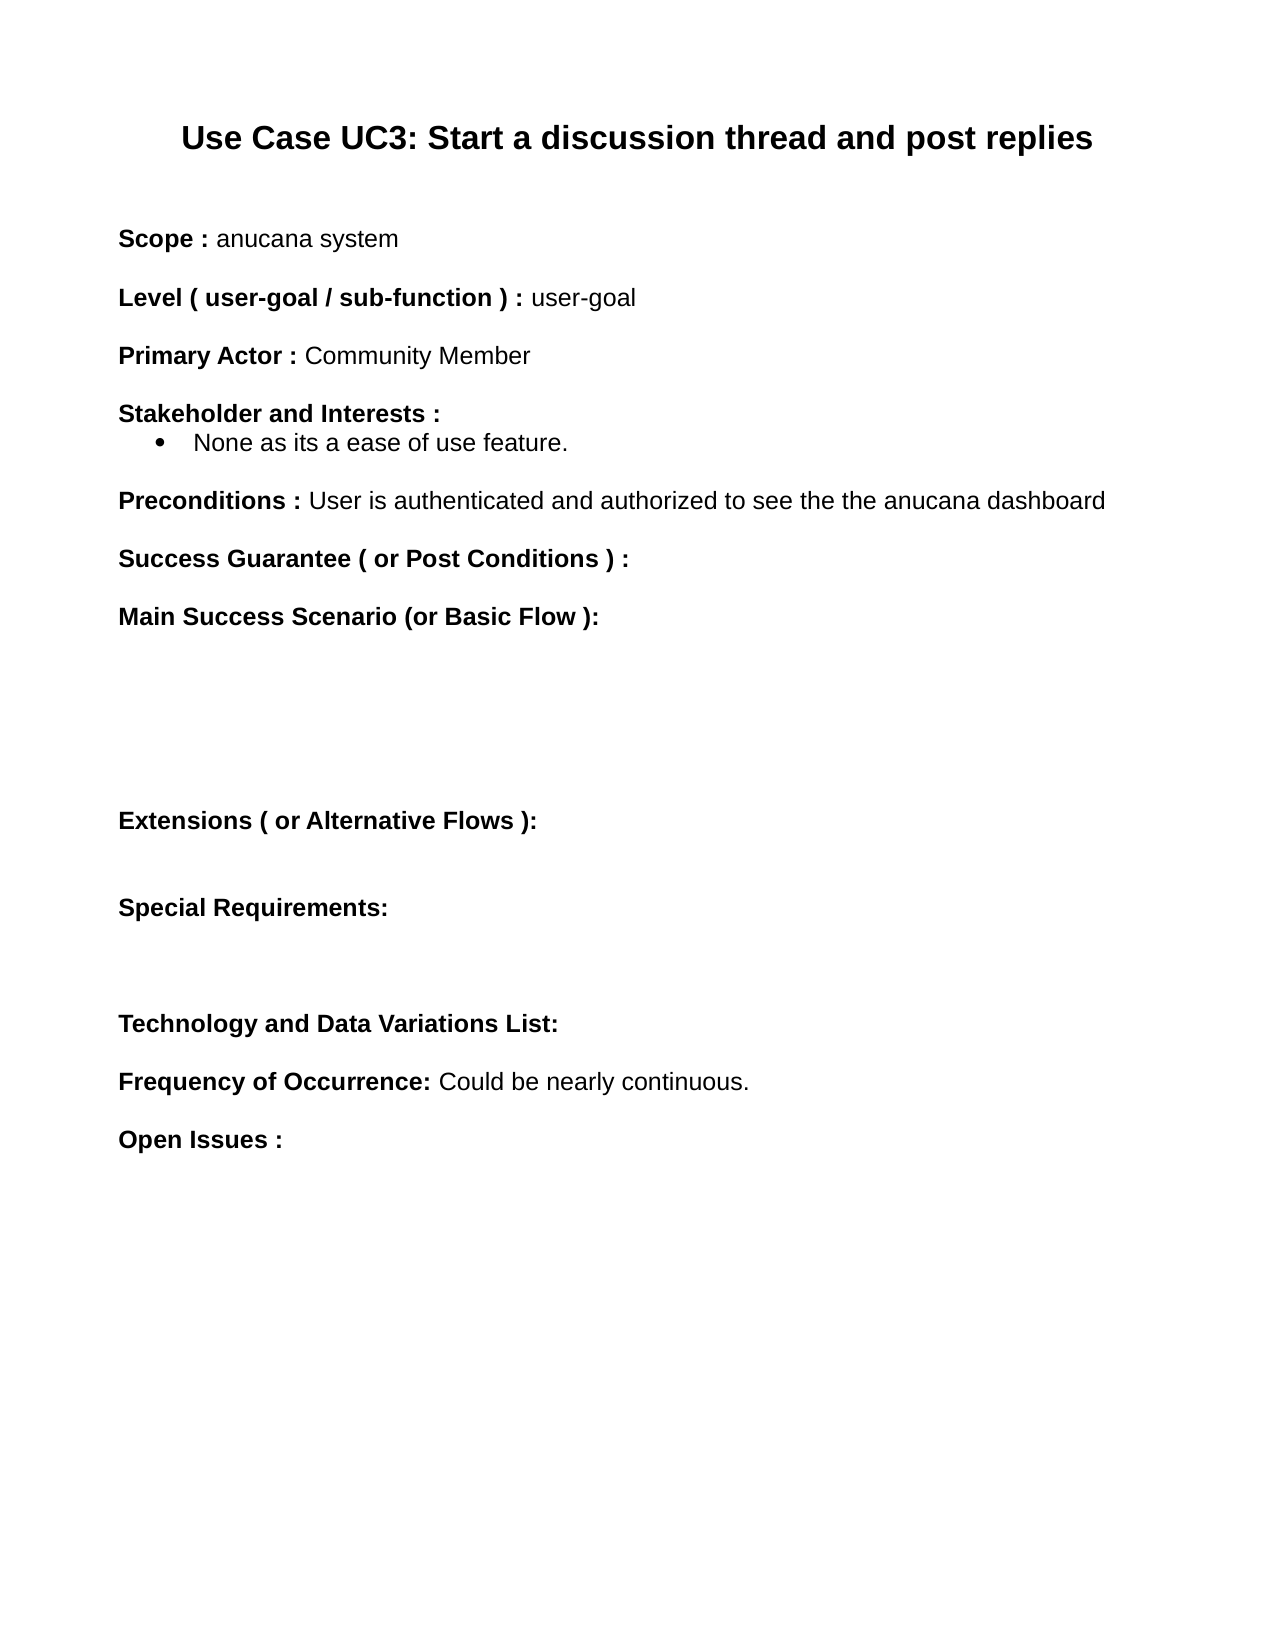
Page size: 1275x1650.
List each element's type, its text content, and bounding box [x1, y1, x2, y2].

text Special Requirements: [118, 893, 1157, 922]
text Primary Actor : Community Member [118, 341, 1157, 369]
text Use Case UC3: Start a discussion thread and post replies [118, 118, 1157, 157]
text Main Success Scenario (or Basic Flow ): [118, 602, 1157, 631]
text Preconditions : User is authenticated and authorized to see the the anucana dashboard [118, 486, 1157, 515]
text Technology and Data Variations List: [118, 1009, 1157, 1038]
list None as its a ease of use feature. [156, 428, 1157, 457]
text Extensions ( or Alternative Flows ): [118, 806, 1157, 834]
text Scope : anucana system [118, 224, 1157, 253]
text Frequency of Occurrence: Could be nearly continuous. [118, 1067, 1157, 1096]
text Success Guarantee ( or Post Conditions ) : [118, 544, 1157, 573]
text Stakeholder and Interests : [118, 399, 1157, 428]
text Open Issues : [118, 1125, 1157, 1154]
text Level ( user-goal / sub-function ) : user-goal [118, 282, 1157, 311]
